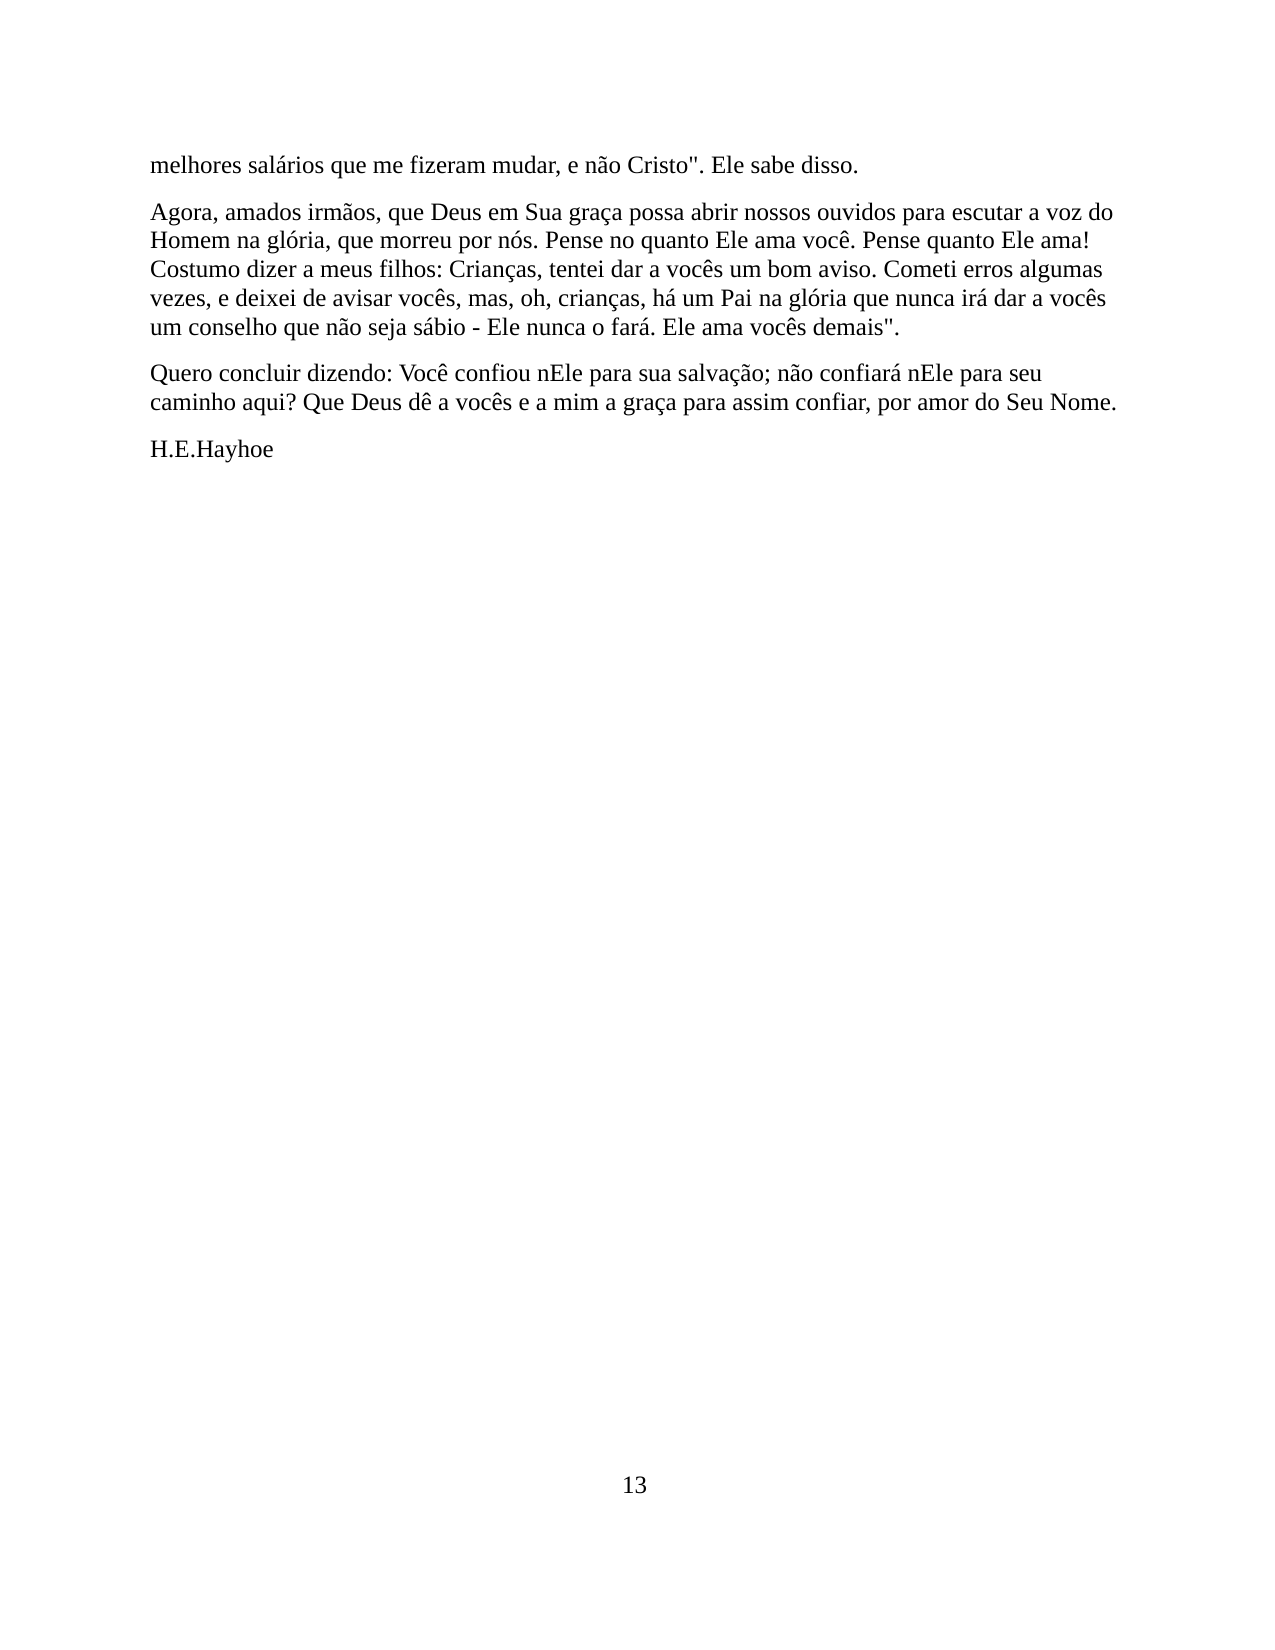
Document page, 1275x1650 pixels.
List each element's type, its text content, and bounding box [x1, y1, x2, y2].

text Agora, amados irmãos, que Deus em Sua graça possa abrir nossos ouvidos para escutar a voz do Homem na glória, que morreu por nós. Pense no quanto Ele ama você. Pense quanto Ele ama! Costumo dizer a meus filhos: Crianças, tentei dar a vocês um bom aviso. Cometi erros algumas vezes, e deixei de avisar vocês, mas, oh, crianças, há um Pai na glória que nunca irá dar a vocês um conselho que não seja sábio - Ele nunca o fará. Ele ama vocês demais". [150, 197, 1125, 340]
text H.E.Hayhoe [150, 434, 1125, 462]
text Quero concluir dizendo: Você confiou nEle para sua salvação; não confiará nEle para seu caminho aqui? Que Deus dê a vocês e a mim a graça para assim confiar, por amor do Seu Nome. [150, 358, 1125, 416]
text melhores salários que me fizeram mudar, e não Cristo". Ele sabe disso. [150, 150, 1125, 179]
